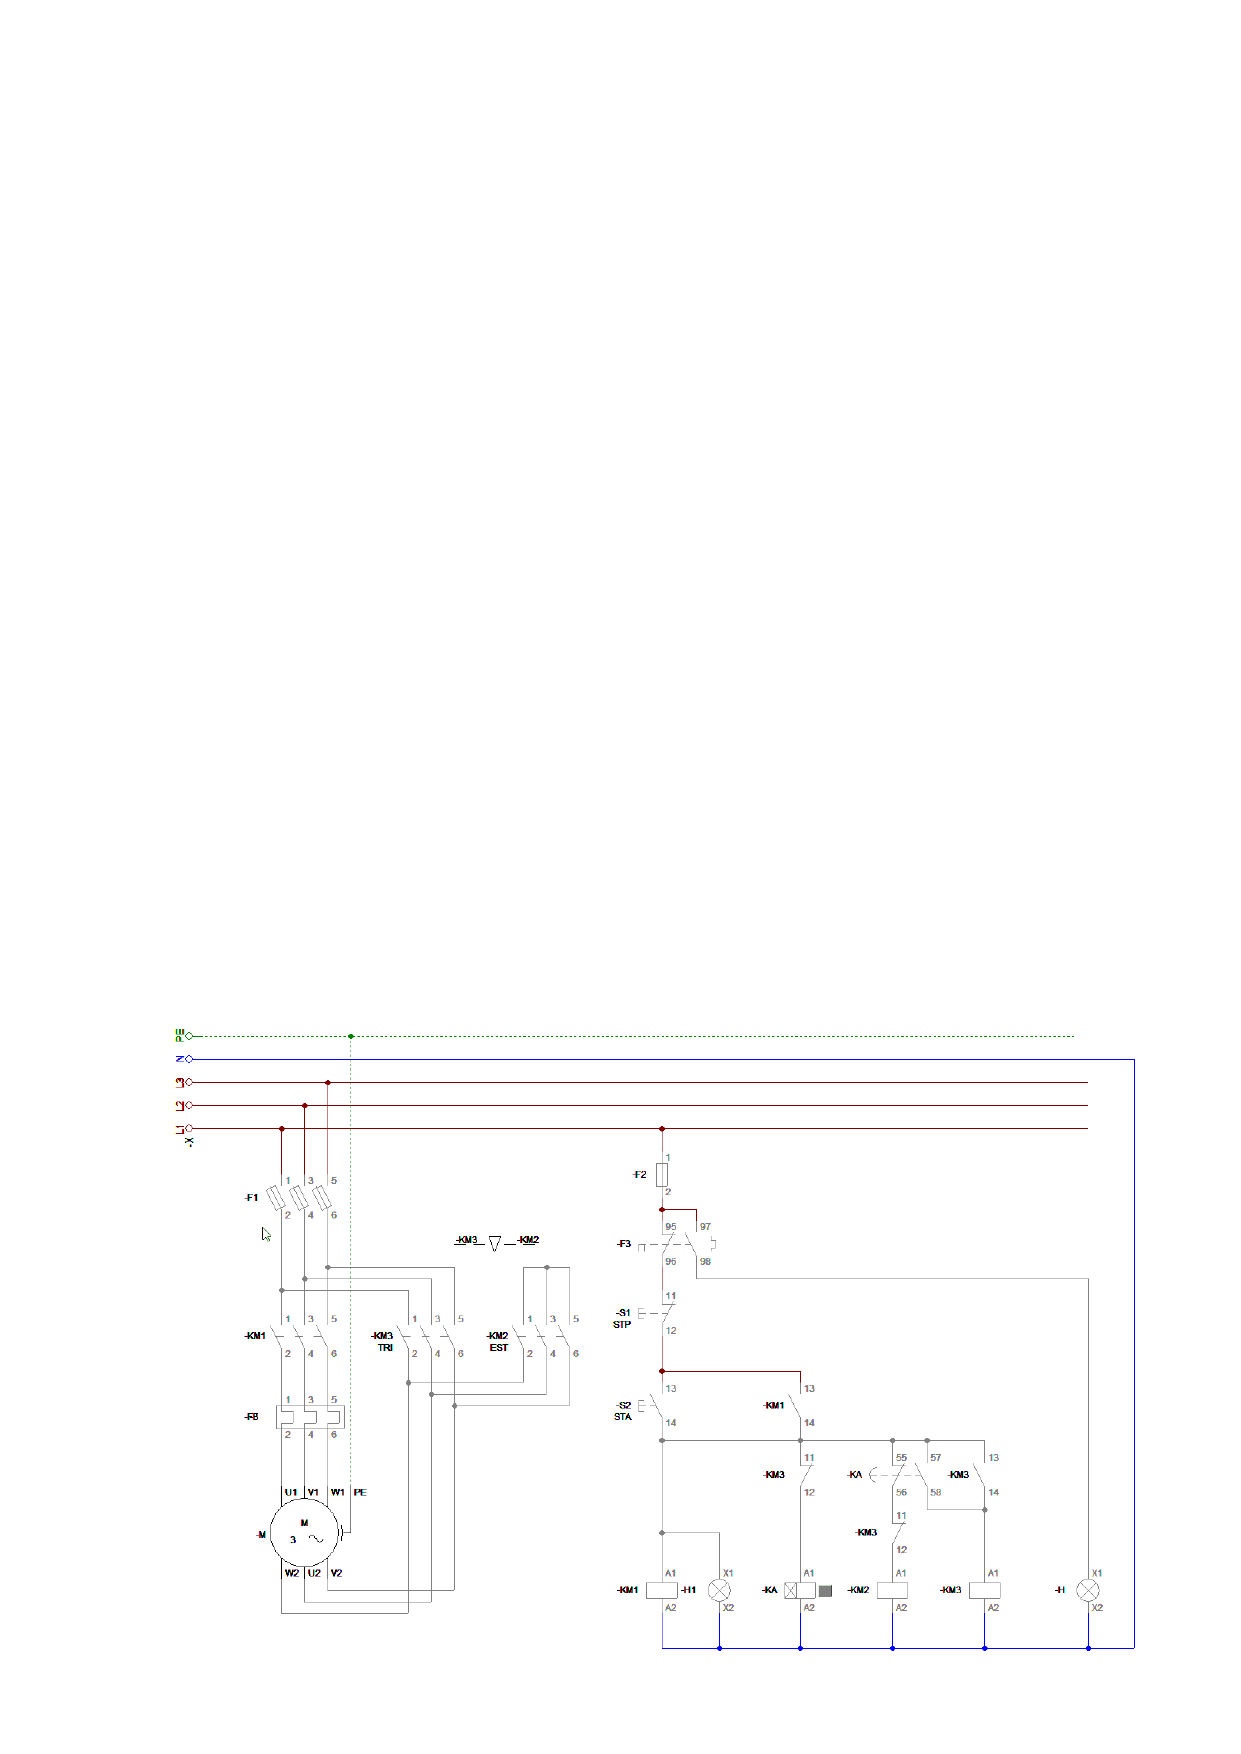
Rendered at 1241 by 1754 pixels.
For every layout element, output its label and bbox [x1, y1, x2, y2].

picture [158, 1022, 1163, 1673]
